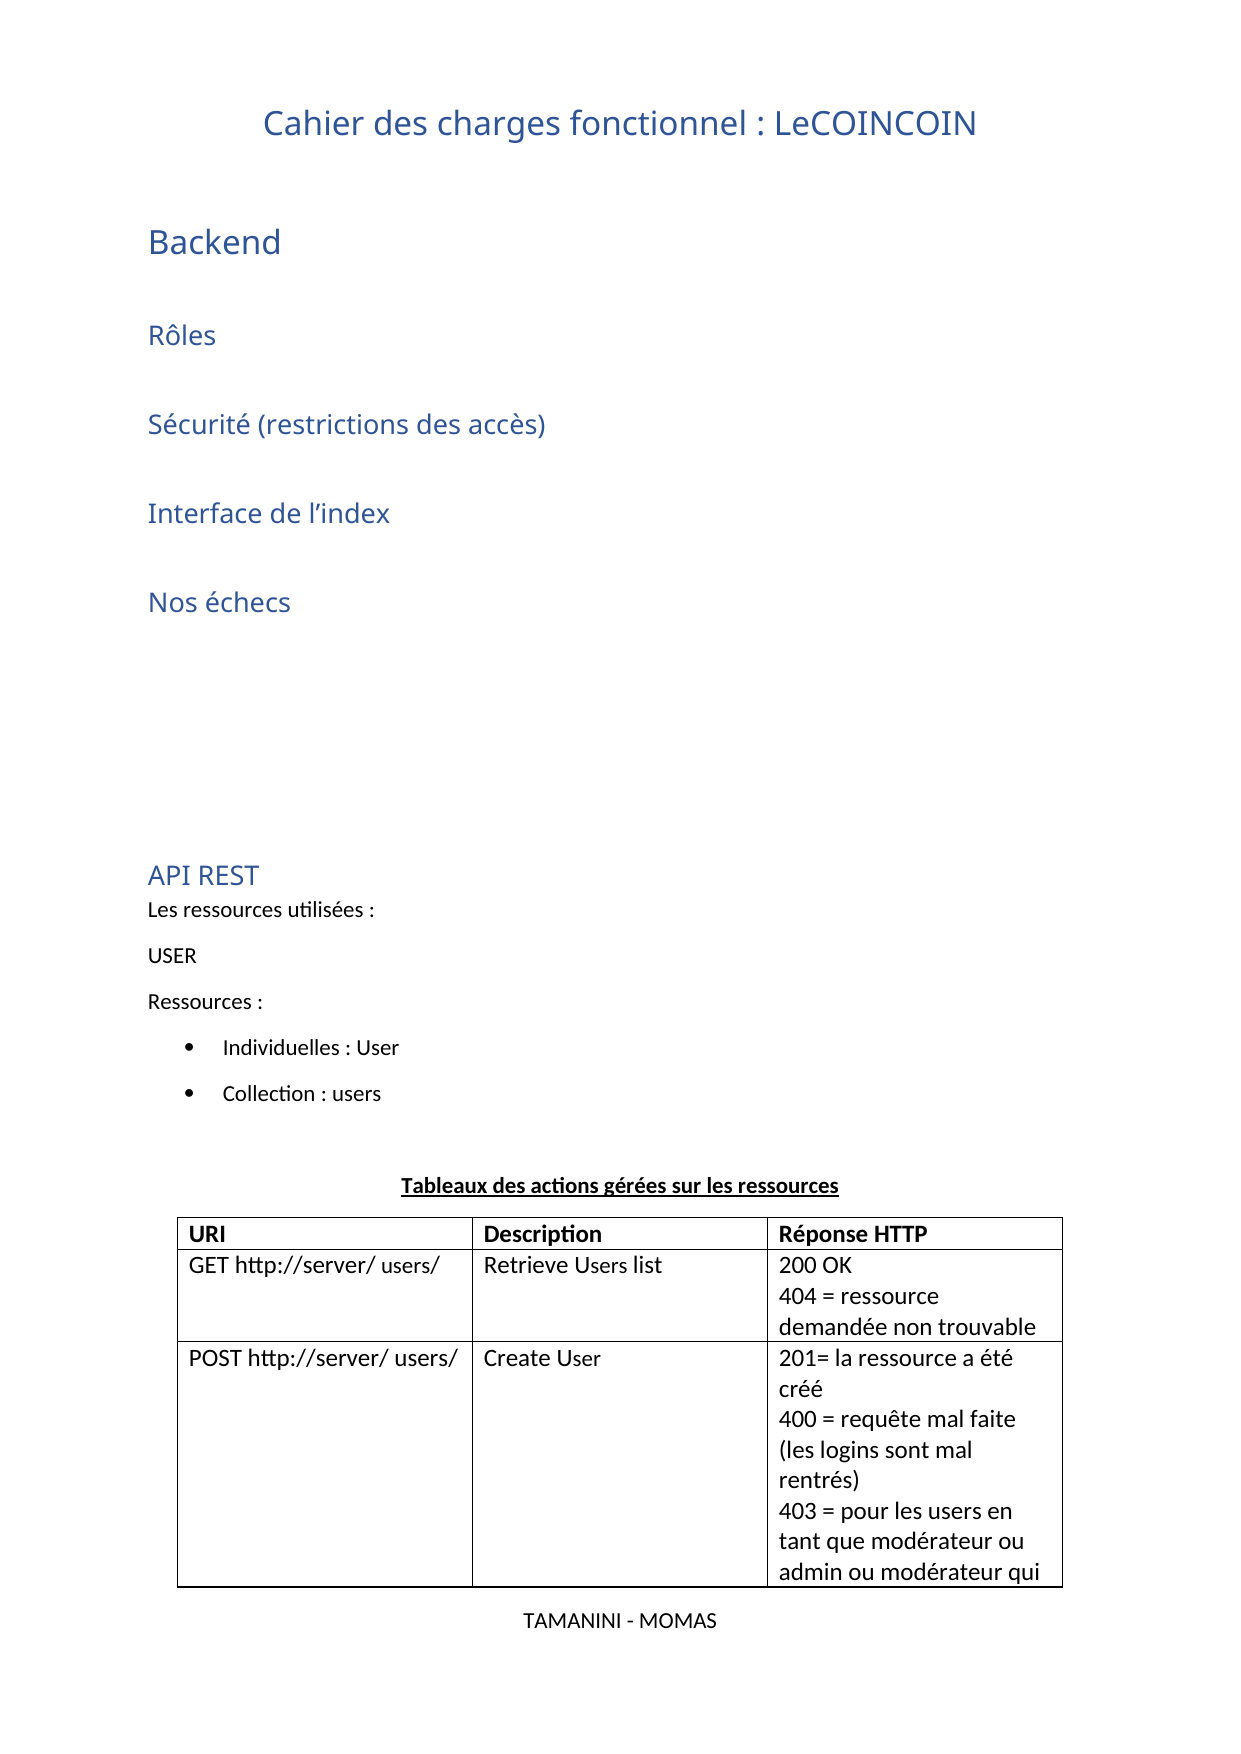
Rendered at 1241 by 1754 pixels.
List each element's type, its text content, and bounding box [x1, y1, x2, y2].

text Les ressources utilisées : [148, 895, 1093, 923]
table_cell 201= la ressource a été créé 400 = requête mal faite (les logins sont mal rentrés) 403 = pour les users en tant que modérateur ou admin ou modérateur qui [768, 1342, 1062, 1586]
table_cell Create User [473, 1342, 767, 1586]
table_cell POST http://server/ users/ [178, 1342, 472, 1586]
subtitle API REST [148, 856, 1093, 893]
text Ressources : [148, 987, 1093, 1015]
table_cell Retrieve Users list [473, 1250, 767, 1341]
text Tableaux des actions gérées sur les ressources [148, 1171, 1093, 1199]
table_cell GET http://server/ users/ [178, 1250, 472, 1341]
subtitle Sécurité (restrictions des accès) [148, 405, 1093, 442]
table_header URI [178, 1218, 472, 1248]
subtitle Cahier des charges fonctionnel : LeCOINCOIN [148, 100, 1093, 145]
list Collection : users [185, 1079, 1093, 1107]
table_cell 200 OK 404 = ressource demandée non trouvable [768, 1250, 1062, 1341]
table_header Description [473, 1218, 767, 1248]
table_header Réponse HTTP [768, 1218, 1062, 1248]
subtitle Nos échecs [148, 583, 1093, 620]
subtitle Rôles [148, 316, 1093, 353]
subtitle Interface de l’index [148, 494, 1093, 531]
subtitle Backend [148, 219, 1093, 264]
text USER [148, 941, 1093, 969]
list Individuelles : User [185, 1033, 1093, 1061]
